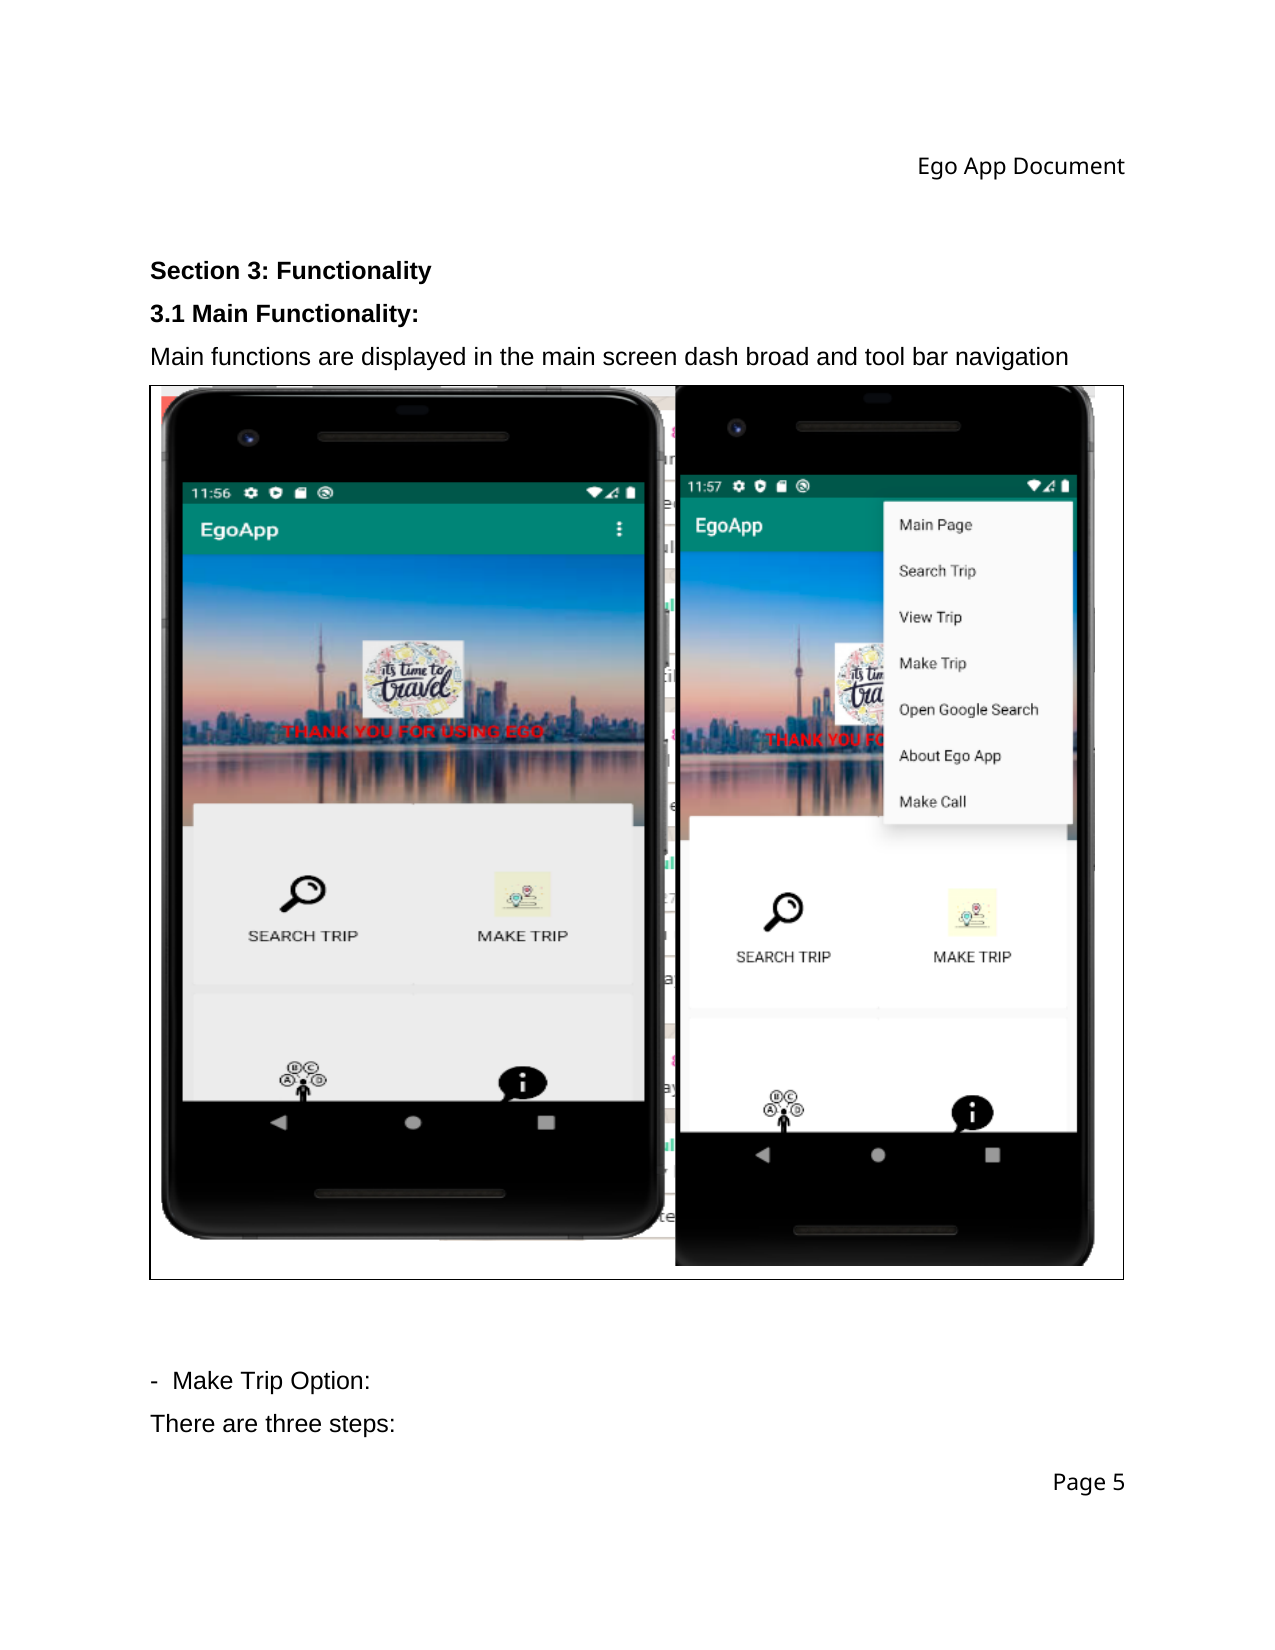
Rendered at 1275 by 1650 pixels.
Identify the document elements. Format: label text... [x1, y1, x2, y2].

text Main functions are displayed in the main screen dash broad and tool bar navigation [150, 342, 1125, 371]
text 3.1 Main Functionality: [150, 299, 1125, 327]
text There are three steps: [150, 1409, 1125, 1438]
text - Make Trip Option: [150, 1366, 1125, 1395]
table_header [151, 386, 1123, 1279]
subtitle Section 3: Functionality [150, 256, 1125, 284]
